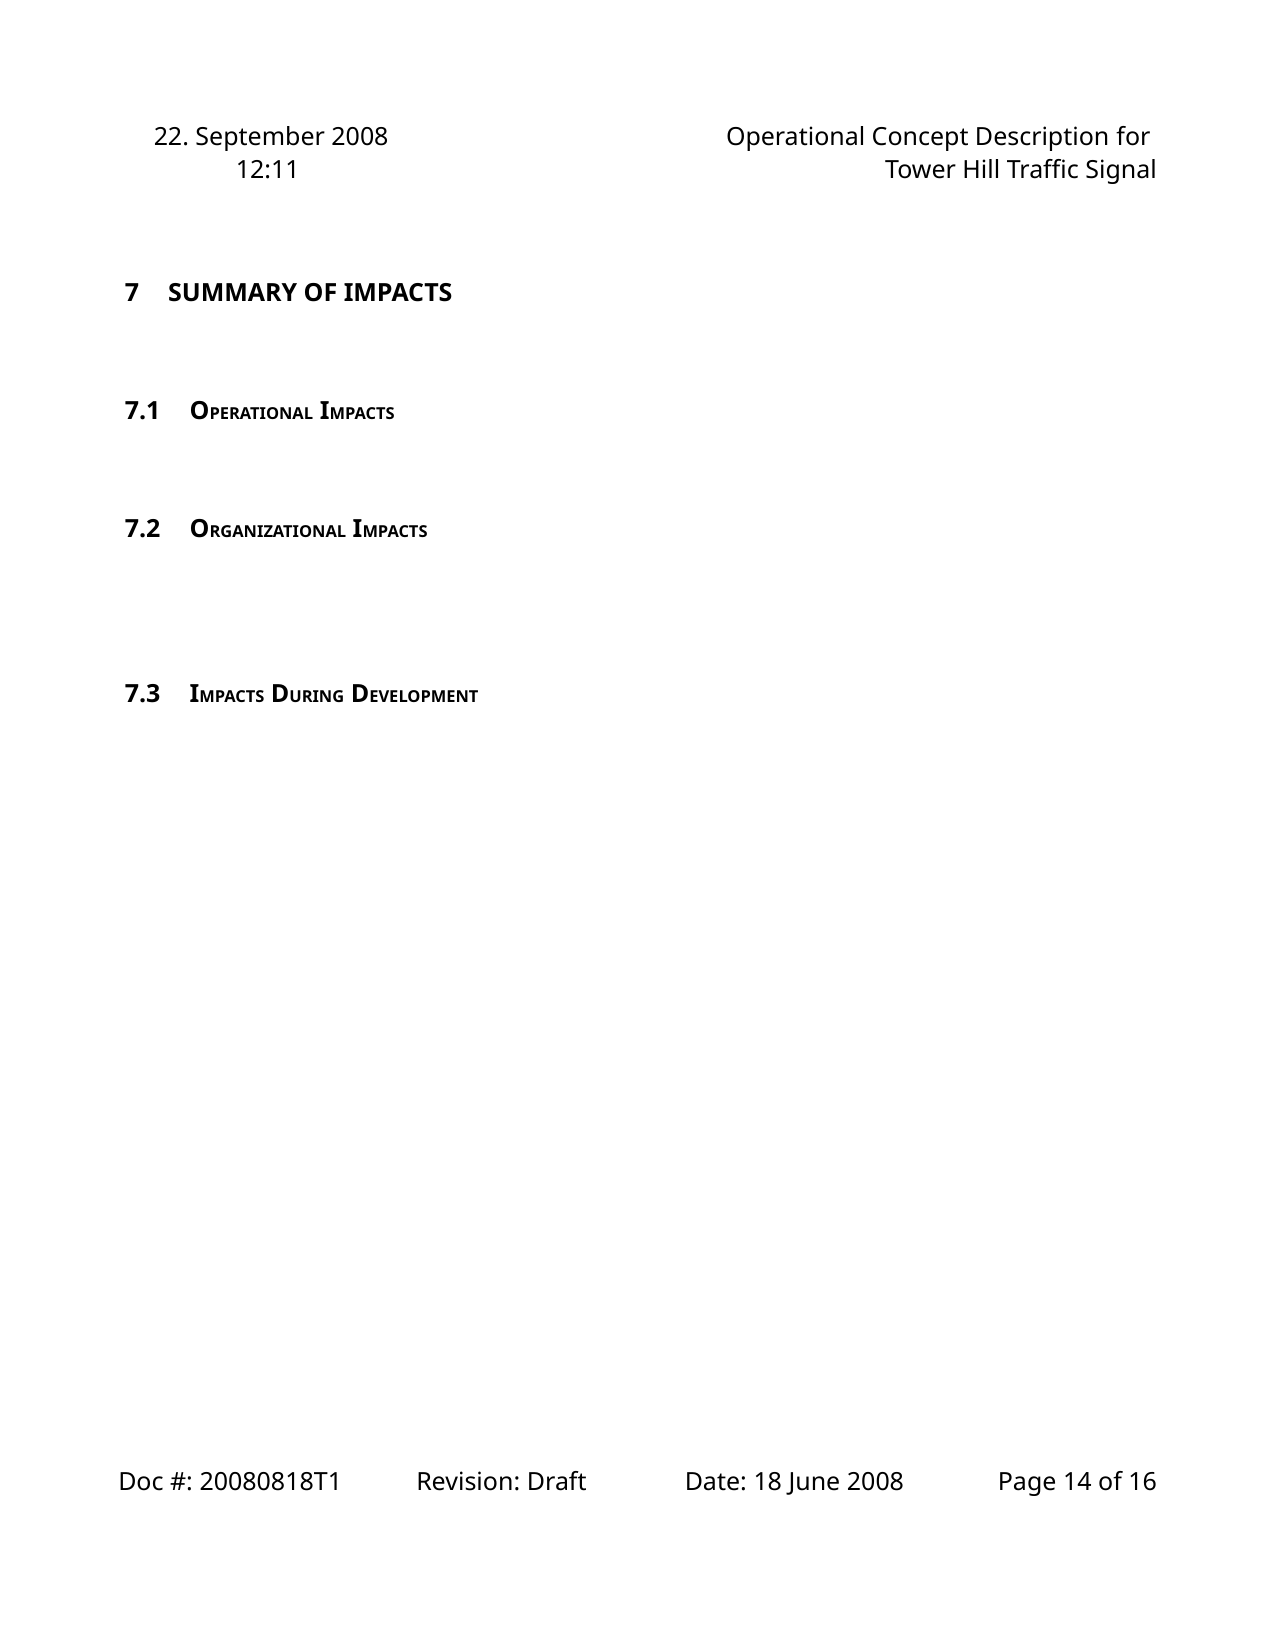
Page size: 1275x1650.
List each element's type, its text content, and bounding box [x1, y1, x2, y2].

subtitle Operational Impacts [118, 393, 1157, 427]
subtitle Organizational Impacts [118, 511, 1157, 545]
subtitle Impacts During Development [118, 676, 1157, 710]
subtitle Summary of Impacts [118, 275, 1157, 309]
